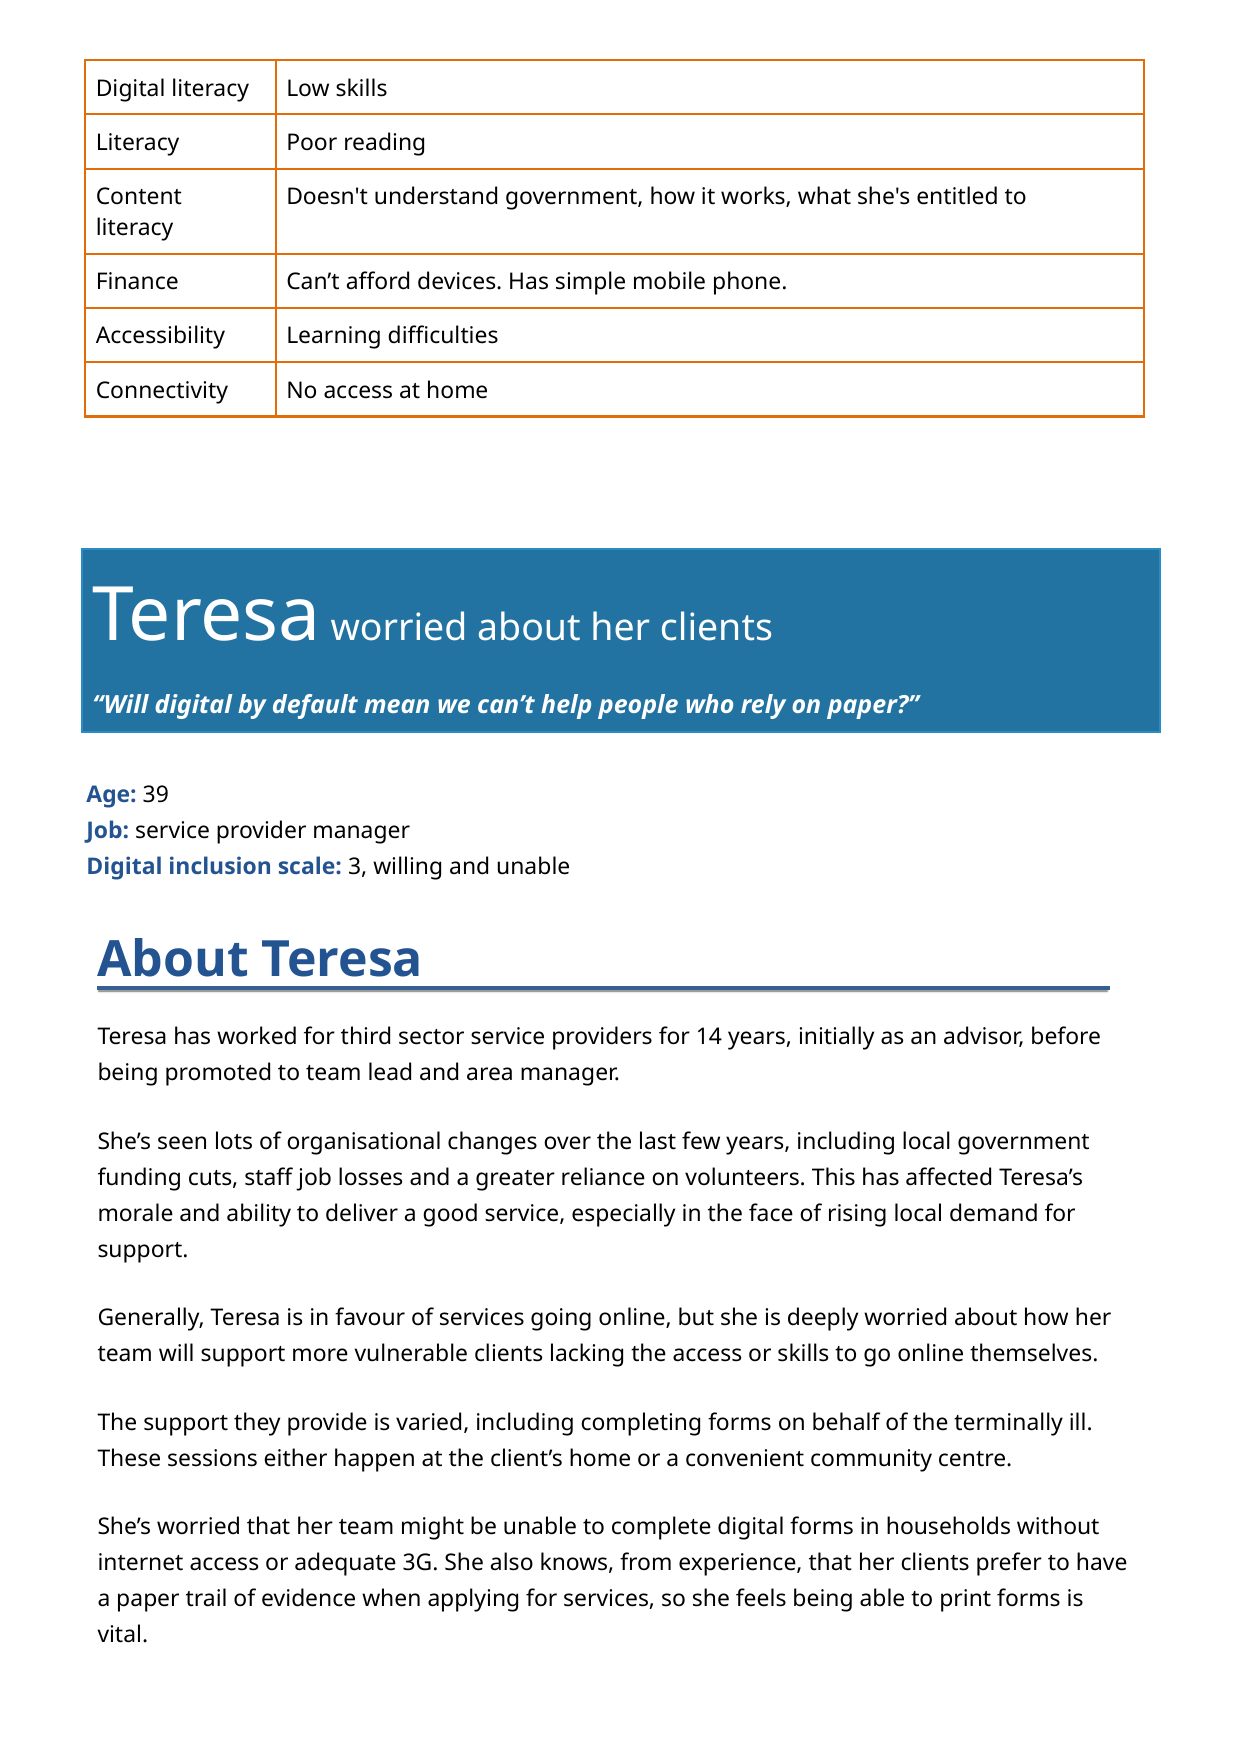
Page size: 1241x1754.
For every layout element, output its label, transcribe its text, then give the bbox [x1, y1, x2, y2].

table_cell Doesn't understand government, how it works, what she's entitled to [277, 170, 1143, 253]
table_cell Content literacy [86, 170, 275, 253]
text The support they provide is varied, including completing forms on behalf of the terminally ill. These sessions either happen at the client’s home or a convenient community centre. [97, 1406, 1138, 1473]
table_cell Connectivity [86, 363, 275, 415]
subtitle About Teresa [97, 923, 1138, 991]
table_cell Learning difficulties [277, 309, 1143, 361]
text She’s seen lots of organisational changes over the last few years, including local government funding cuts, staff job losses and a greater reliance on volunteers. This has affected Teresa’s morale and ability to deliver a good service, especially in the face of rising local demand for support. [97, 1125, 1138, 1264]
table_header Teresa worried about her clients “Will digital by default mean we can’t help people who rely on paper?” [83, 550, 1159, 731]
text Generally, Teresa is in favour of services going online, but she is deeply worried about how her team will support more vulnerable clients lacking the access or skills to go online themselves. [97, 1301, 1138, 1368]
table_header Age: 39 Job: service provider manager Digital inclusion scale: 3, willing and unable [77, 768, 761, 892]
text Teresa has worked for third sector service providers for 14 years, initially as an advisor, before being promoted to team lead and area manager. [97, 1020, 1138, 1087]
table_cell Digital literacy [86, 61, 275, 113]
table_cell Poor reading [277, 115, 1143, 167]
table_header [763, 768, 1050, 892]
table_cell Low skills [277, 61, 1143, 113]
table_cell No access at home [277, 363, 1143, 415]
table_cell Can’t afford devices. Has simple mobile phone. [277, 255, 1143, 307]
table_cell Literacy [86, 115, 275, 167]
table_cell Accessibility [86, 309, 275, 361]
table_cell Finance [86, 255, 275, 307]
text She’s worried that her team might be unable to complete digital forms in households without internet access or adequate 3G. She also knows, from experience, that her clients prefer to have a paper trail of evidence when applying for services, so she feels being able to print forms is vital. [97, 1510, 1138, 1649]
